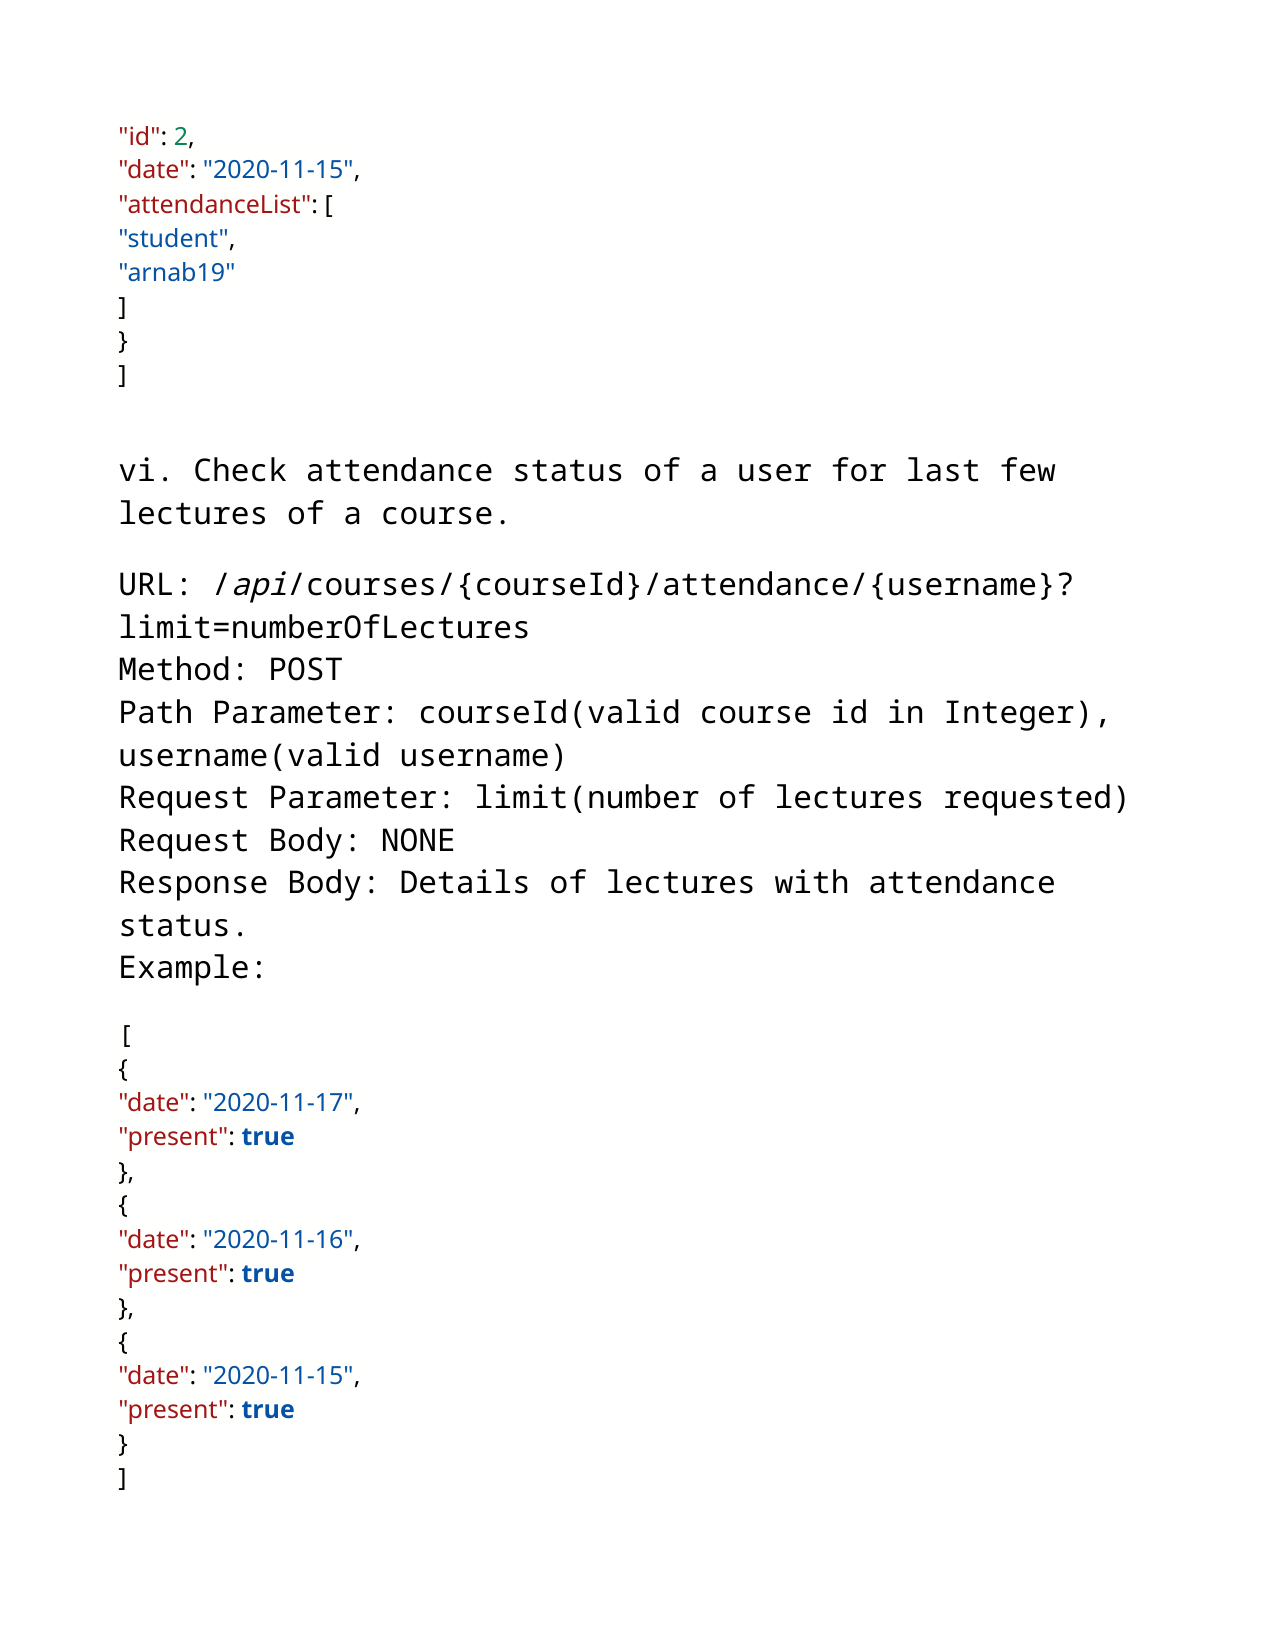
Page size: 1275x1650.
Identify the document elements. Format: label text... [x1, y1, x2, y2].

text }, [118, 1153, 1157, 1187]
text ] [118, 288, 1157, 322]
text ] [118, 357, 1157, 391]
text Method: POST [118, 647, 1157, 690]
text } [118, 1426, 1157, 1460]
text { [118, 1187, 1157, 1221]
text "date": "2020-11-15", [118, 1357, 1157, 1392]
text URL: /api​/courses/{courseId}/attendance/{username}?limit=numberOfLectures [118, 562, 1157, 647]
text "attendanceList": [ [118, 186, 1157, 220]
text Request Body: NONE [118, 818, 1157, 860]
text "date": "2020-11-17", [118, 1085, 1157, 1119]
text "present": true [118, 1392, 1157, 1426]
text Request Parameter: limit(number of lectures requested) [118, 775, 1157, 818]
text Response Body: Details of lectures with attendance status. [118, 860, 1157, 946]
text "arnab19" [118, 254, 1157, 288]
text "present": true [118, 1255, 1157, 1289]
text "date": "2020-11-15", [118, 152, 1157, 186]
text "student", [118, 220, 1157, 254]
text "id": 2, [118, 118, 1157, 152]
text username(valid username) [118, 732, 1157, 775]
text "date": "2020-11-16", [118, 1221, 1157, 1255]
text [ [118, 1017, 1157, 1051]
text Example: [118, 946, 1157, 988]
text "present": true [118, 1119, 1157, 1153]
text }, [118, 1289, 1157, 1323]
text Path Parameter: courseId(valid course id in Integer), [118, 690, 1157, 732]
text } [118, 322, 1157, 357]
text { [118, 1051, 1157, 1085]
text { [118, 1323, 1157, 1357]
text ] [118, 1460, 1157, 1494]
text vi. Check attendance status of a user for last few lectures of a course. [118, 448, 1157, 533]
